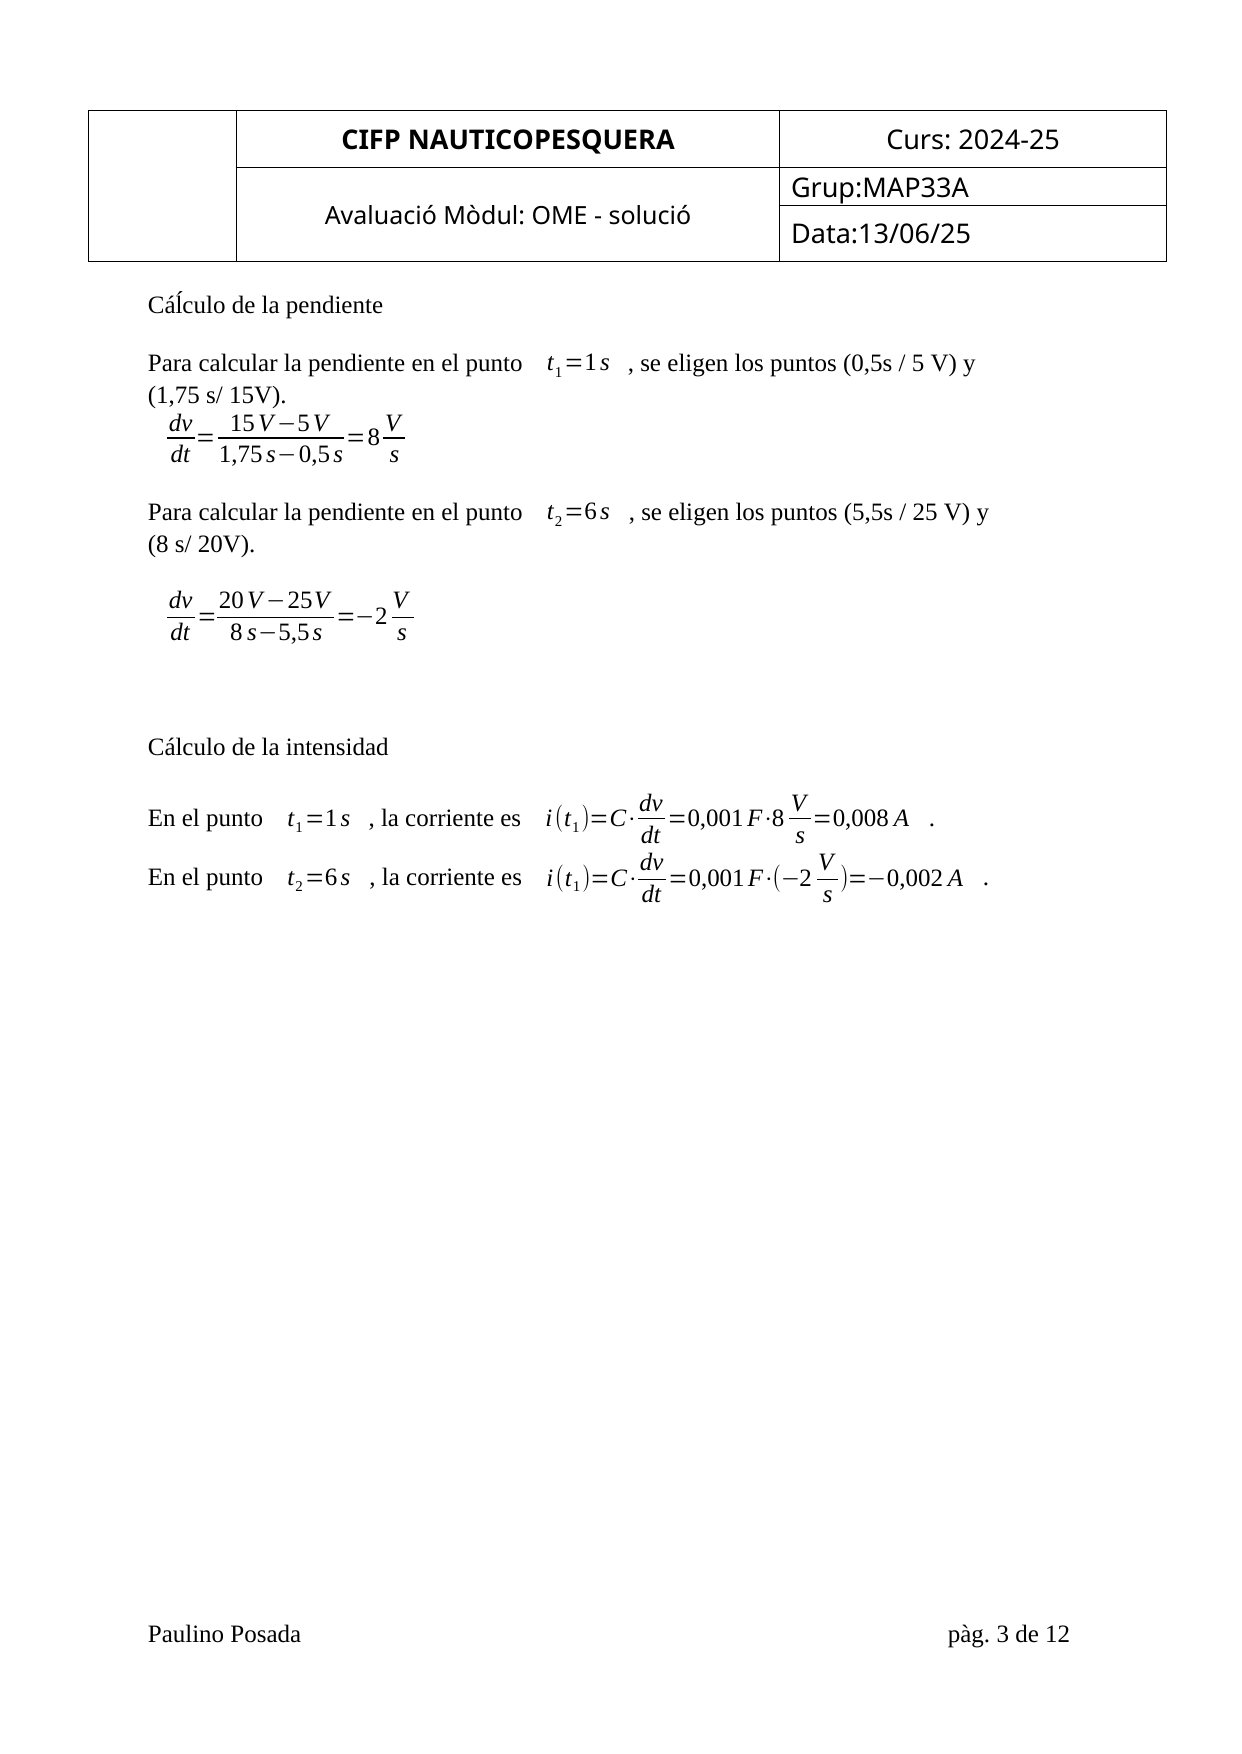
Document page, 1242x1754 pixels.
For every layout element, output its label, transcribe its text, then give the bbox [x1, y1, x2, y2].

text Para calcular la pendiente en el punto , se eligen los puntos (5,5s / 25 V) y (8 s/ 20V). [148, 497, 1094, 558]
text En el punto , la corriente es . [148, 790, 1094, 849]
text En el punto , la corriente es . [148, 849, 1094, 908]
text Cáĺculo de la pendiente [148, 290, 1094, 319]
text Cálculo de la intensidad [148, 732, 1094, 761]
text Para calcular la pendiente en el punto , se eligen los puntos (0,5s / 5 V) y (1,75 s/ 15V). [148, 348, 1094, 409]
